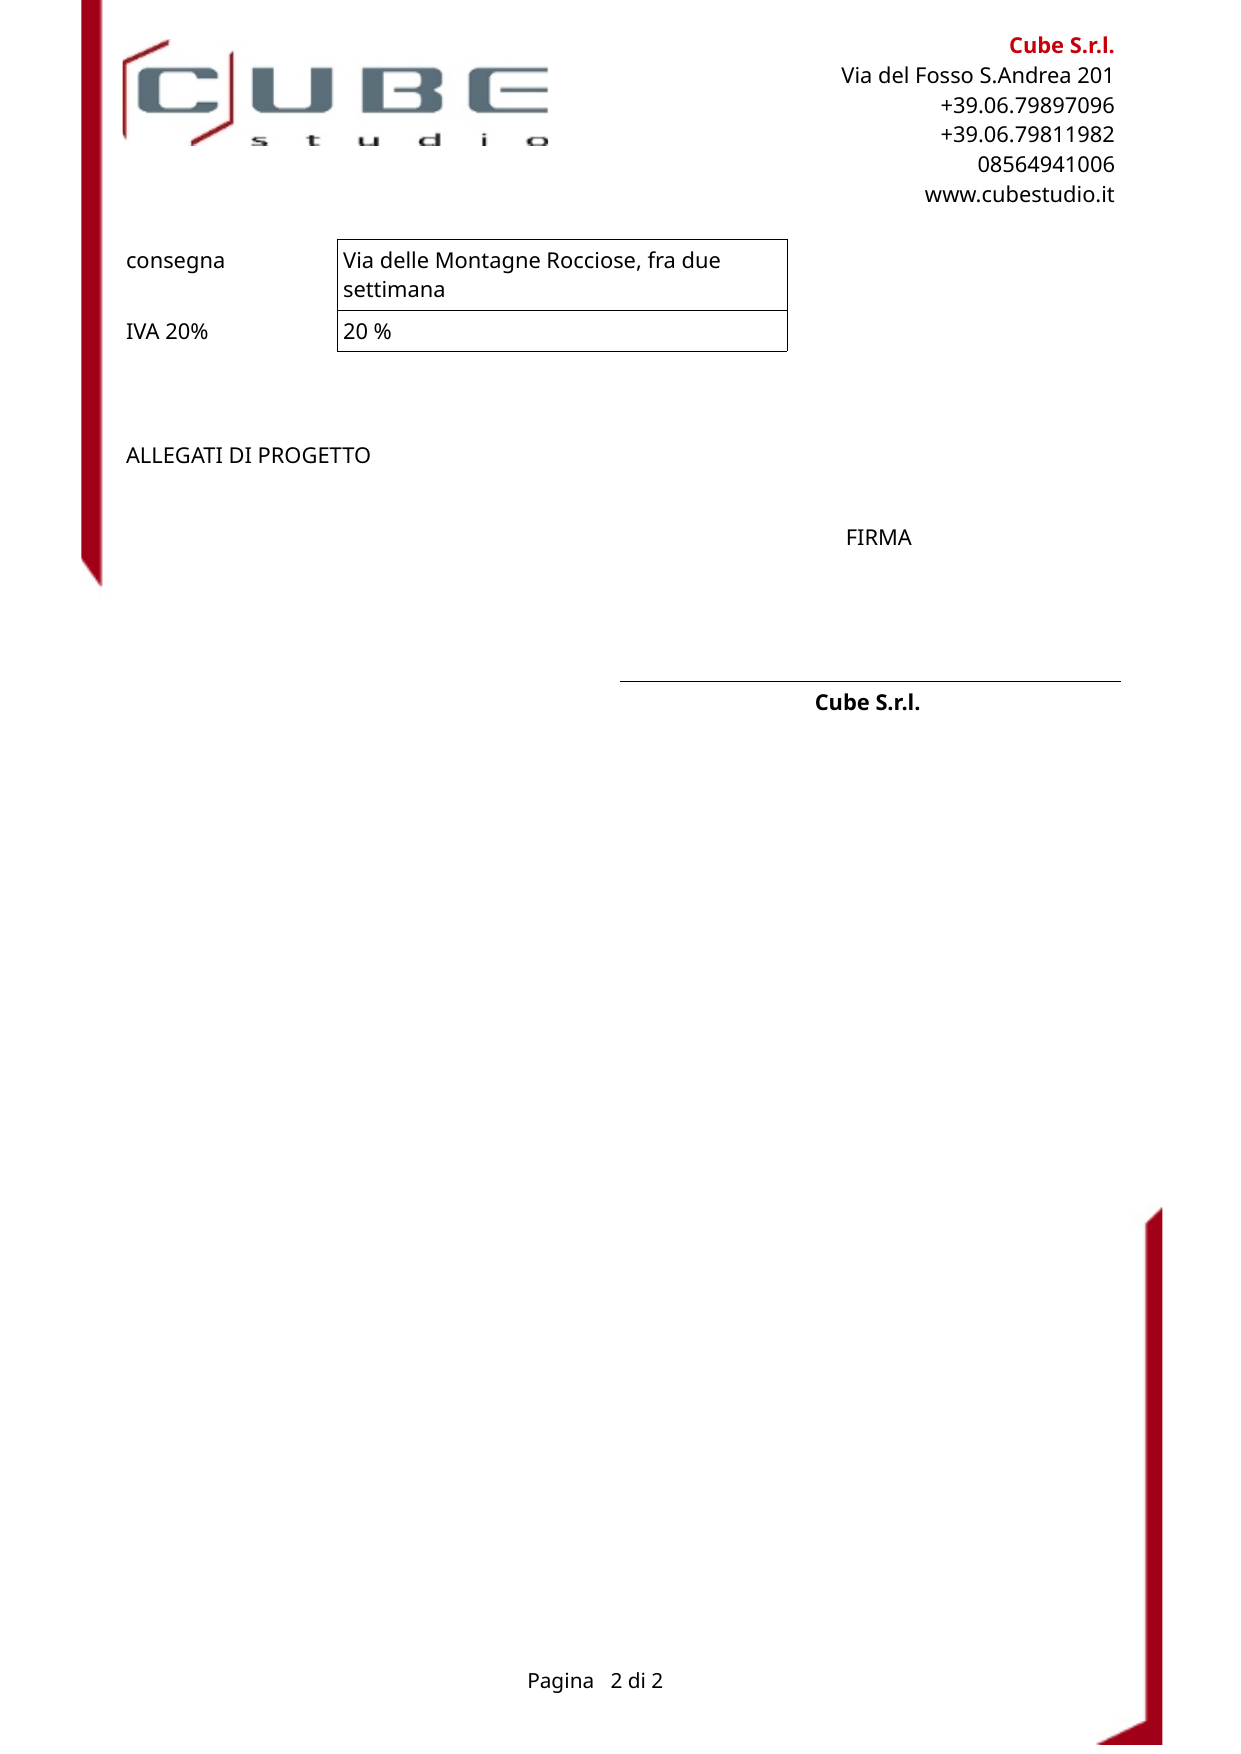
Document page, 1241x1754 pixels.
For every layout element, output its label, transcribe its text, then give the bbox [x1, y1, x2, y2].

table_cell [976, 393, 1121, 434]
table_cell [976, 239, 1121, 310]
table_cell [620, 764, 787, 805]
picture [122, 39, 549, 146]
table_cell [787, 558, 976, 599]
table_cell [620, 393, 787, 434]
table_cell [787, 475, 976, 516]
table_cell [976, 805, 1121, 846]
table_cell [976, 310, 1121, 351]
table_cell [976, 434, 1121, 475]
table_cell [120, 599, 337, 640]
table_cell [120, 681, 337, 723]
table_cell [788, 239, 976, 310]
table_cell [620, 599, 787, 640]
table_cell FIRMA [787, 516, 976, 558]
table_cell ALLEGATI DI PROGETTO [120, 434, 453, 475]
table_cell [453, 393, 620, 434]
table_cell [788, 310, 976, 351]
table_cell [337, 599, 453, 640]
table_cell [337, 805, 453, 846]
table_cell [453, 681, 620, 723]
table_cell [453, 434, 620, 475]
table_cell Cube S.r.l. [620, 682, 1121, 723]
table_cell [620, 723, 787, 764]
table_cell [620, 352, 787, 393]
table_cell [120, 516, 337, 558]
table_cell [787, 434, 976, 475]
table_cell [620, 805, 787, 846]
table_cell [453, 475, 620, 516]
table_cell [453, 723, 620, 764]
table_cell [337, 764, 453, 805]
table_cell [620, 640, 1121, 681]
picture [81, 0, 107, 599]
table_cell [976, 723, 1121, 764]
table_cell [337, 558, 453, 599]
table_cell [120, 640, 337, 681]
table_cell [120, 558, 337, 599]
table_cell [976, 558, 1121, 599]
table_cell [976, 351, 1121, 393]
table_cell [620, 434, 787, 475]
table_cell [787, 599, 976, 640]
table_cell [787, 764, 976, 805]
table_cell [453, 599, 620, 640]
table_cell [976, 516, 1121, 558]
table_cell [787, 723, 976, 764]
table_cell [453, 558, 620, 599]
table_cell [337, 393, 453, 434]
table_cell [787, 805, 976, 846]
table_cell [620, 516, 787, 558]
table_cell [337, 352, 453, 393]
table_cell [120, 393, 337, 434]
table_cell [120, 764, 337, 805]
table_cell consegna [120, 239, 337, 310]
table_cell [620, 558, 787, 599]
table_cell [120, 805, 337, 846]
table_cell [337, 475, 453, 516]
table_cell [453, 805, 620, 846]
table_cell [337, 516, 453, 558]
table_cell [976, 475, 1121, 516]
table_cell IVA 20% [120, 310, 337, 351]
table_cell [453, 640, 620, 681]
table_cell [453, 352, 620, 393]
table_cell [620, 475, 787, 516]
table_cell [120, 351, 337, 393]
table_cell [120, 723, 337, 764]
table_cell Via delle Montagne Rocciose, fra due settimana [338, 240, 787, 310]
table_cell [453, 764, 620, 805]
table_cell [337, 640, 453, 681]
table_cell [453, 516, 620, 558]
table_cell [976, 764, 1121, 805]
table_cell [976, 599, 1121, 640]
table_cell [337, 723, 453, 764]
table_cell [787, 393, 976, 434]
picture [1095, 1202, 1163, 1745]
table_cell [120, 475, 337, 516]
table_cell [787, 351, 976, 393]
table_cell 20 % [338, 311, 787, 351]
table_cell [337, 681, 453, 723]
